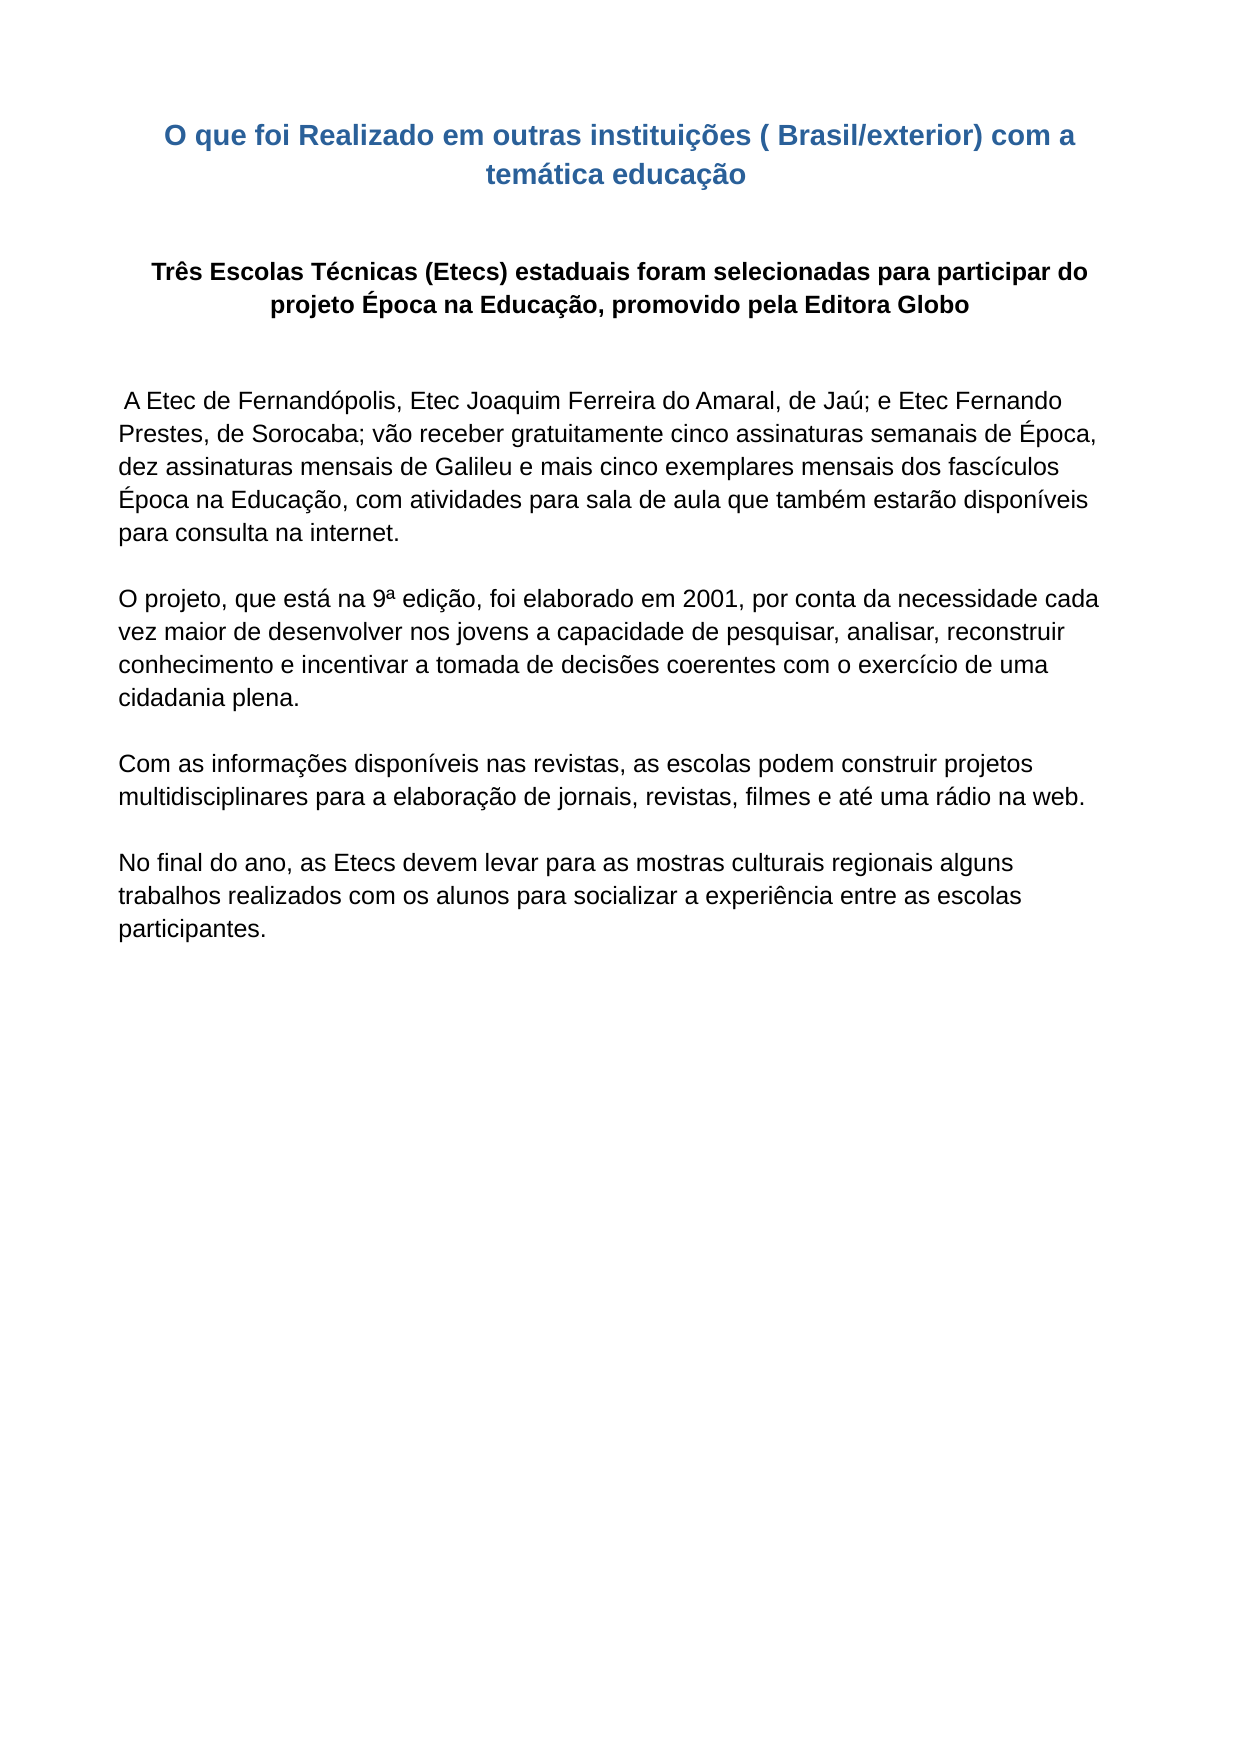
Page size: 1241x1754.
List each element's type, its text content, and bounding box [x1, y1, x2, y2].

text O que foi Realizado em outras instituições ( Brasil/exterior) com a temática educação [118, 118, 1122, 190]
text Três Escolas Técnicas (Etecs) estaduais foram selecionadas para participar do projeto Época na Educação, promovido pela Editora Globo [118, 257, 1122, 319]
text A Etec de Fernandópolis, Etec Joaquim Ferreira do Amaral, de Jaú; e Etec Fernando Prestes, de Sorocaba; vão receber gratuitamente cinco assinaturas semanais de Época, dez assinaturas mensais de Galileu e mais cinco exemplares mensais dos fascículos Época na Educação, com atividades para sala de aula que também estarão disponíveis para consulta na internet. O projeto, que está na 9ª edição, foi elaborado em 2001, por conta da necessidade cada vez maior de desenvolver nos jovens a capacidade de pesquisar, analisar, reconstruir conhecimento e incentivar a tomada de decisões coerentes com o exercício de uma cidadania plena. Com as informações disponíveis nas revistas, as escolas podem construir projetos multidisciplinares para a elaboração de jornais, revistas, filmes e até uma rádio na web. No final do ano, as Etecs devem levar para as mostras culturais regionais alguns trabalhos realizados com os alunos para socializar a experiência entre as escolas participantes. [118, 386, 1122, 943]
